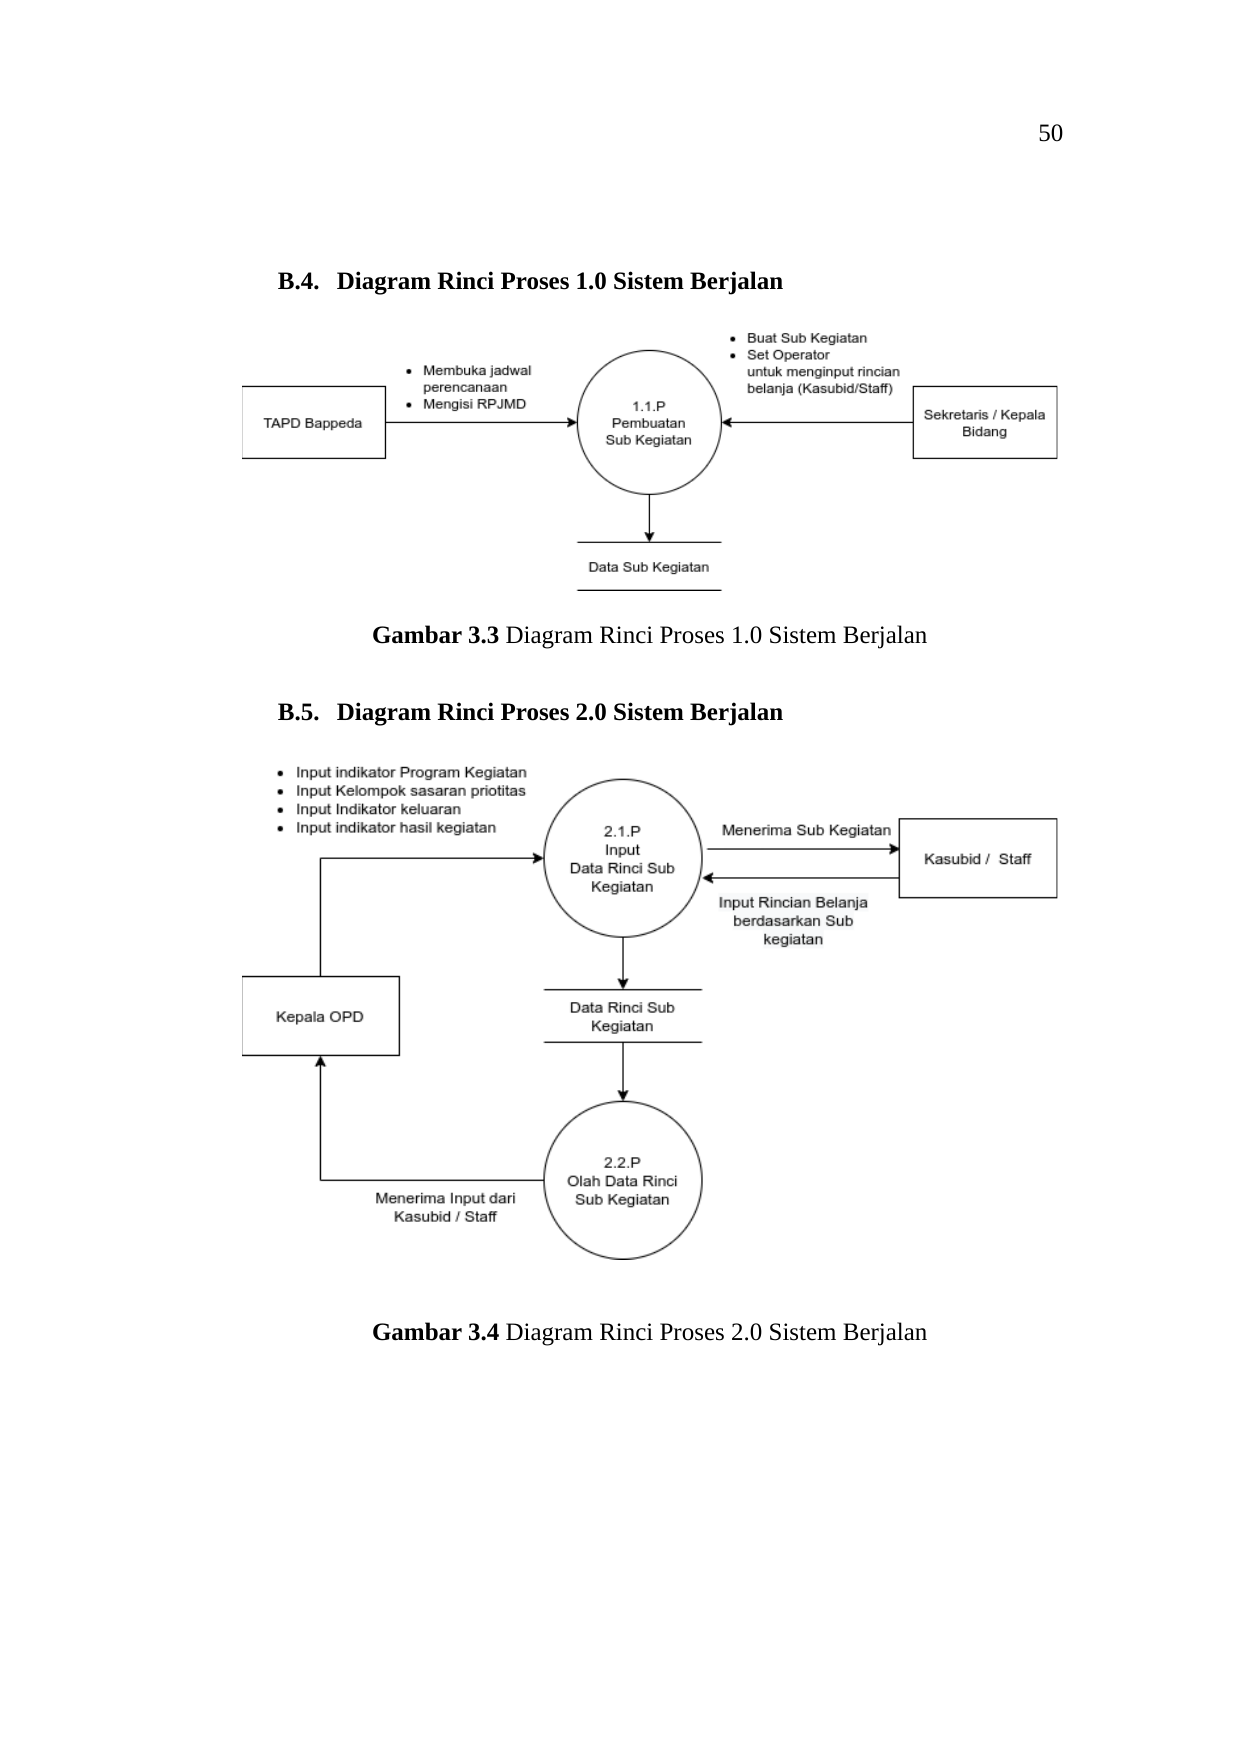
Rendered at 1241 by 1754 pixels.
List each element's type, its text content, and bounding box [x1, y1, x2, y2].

list Diagram Rinci Proses 2.0 Sistem Berjalan [278, 697, 1063, 726]
picture [242, 746, 1058, 1260]
table_header Gambar 3.3 Diagram Rinci Proses 1.0 Sistem Berjalan [236, 309, 1063, 654]
list Diagram Rinci Proses 1.0 Sistem Berjalan [278, 266, 1063, 294]
table_header Gambar 3.4 Diagram Rinci Proses 2.0 Sistem Berjalan [236, 741, 1063, 1352]
picture [242, 314, 1058, 591]
